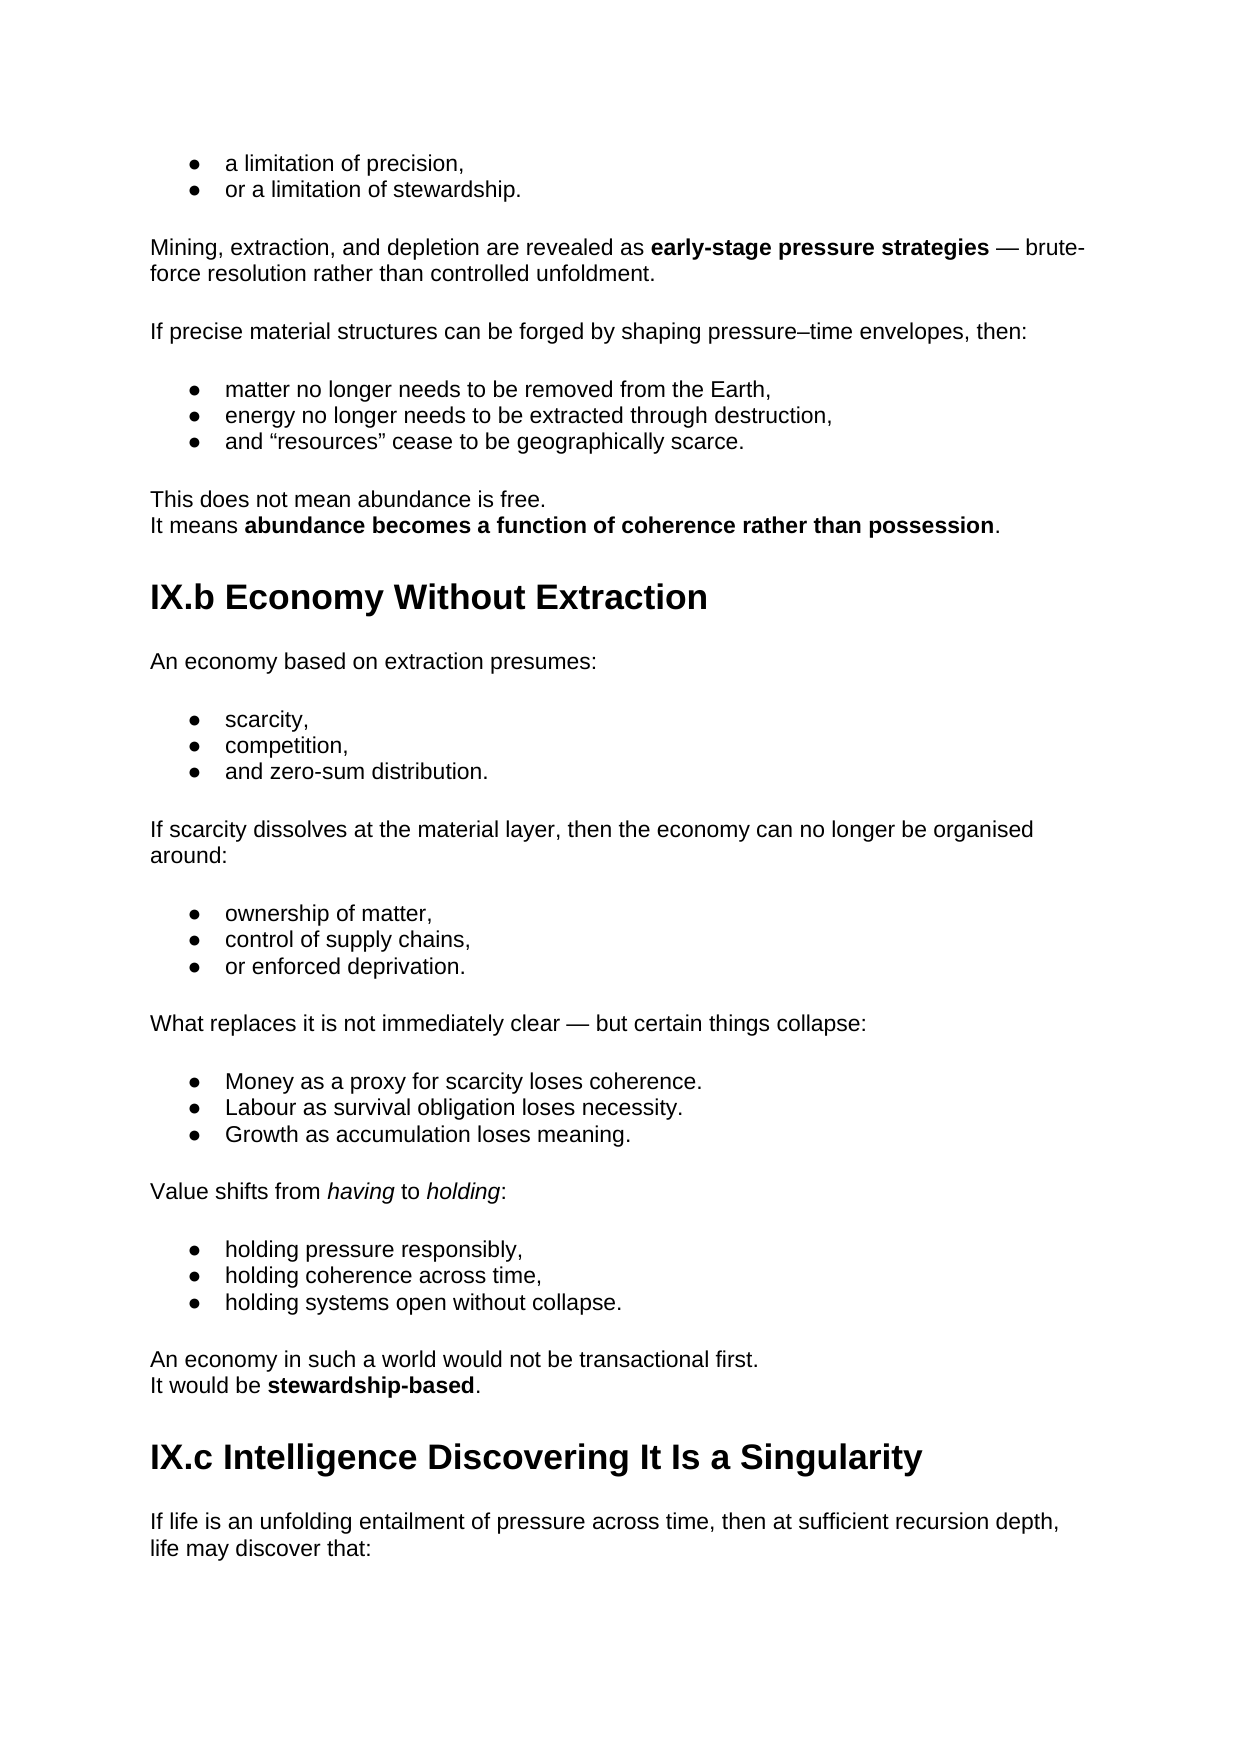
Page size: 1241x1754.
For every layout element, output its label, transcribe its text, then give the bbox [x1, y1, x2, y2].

list a limitation of precision, [187, 150, 1090, 176]
text Value shifts from having to holding: [150, 1178, 1090, 1204]
text What replaces it is not immediately clear — but certain things collapse: [150, 1010, 1090, 1037]
text If precise material structures can be forged by shaping pressure–time envelopes, then: [150, 318, 1090, 344]
list holding systems open without collapse. [187, 1288, 1090, 1315]
list Labour as survival obligation loses necessity. [187, 1094, 1090, 1121]
list Money as a proxy for scarcity loses coherence. [187, 1068, 1090, 1094]
text If life is an unfolding entailment of pressure across time, then at sufficient recursion depth, life may discover that: [150, 1508, 1090, 1561]
text This does not mean abundance is free. It means abundance becomes a function of coherence rather than possession. [150, 486, 1090, 538]
list scarcity, [187, 706, 1090, 732]
list competition, [187, 732, 1090, 758]
list ownership of matter, [187, 900, 1090, 926]
list or a limitation of stewardship. [187, 176, 1090, 203]
list holding coherence across time, [187, 1262, 1090, 1288]
list and “resources” cease to be geographically scarce. [187, 428, 1090, 454]
text Mining, extraction, and depletion are revealed as early-stage pressure strategies — brute-force resolution rather than controlled unfoldment. [150, 234, 1090, 287]
text An economy in such a world would not be transactional first. It would be stewardship-based. [150, 1346, 1090, 1399]
list holding pressure responsibly, [187, 1236, 1090, 1262]
list Growth as accumulation loses meaning. [187, 1121, 1090, 1147]
list matter no longer needs to be removed from the Earth, [187, 376, 1090, 402]
list energy no longer needs to be extracted through destruction, [187, 402, 1090, 428]
text If scarcity dissolves at the material layer, then the economy can no longer be organised around: [150, 816, 1090, 869]
subtitle IX.c Intelligence Discovering It Is a Singularity [150, 1436, 1090, 1477]
subtitle IX.b Economy Without Extraction [150, 576, 1090, 617]
list and zero-sum distribution. [187, 758, 1090, 785]
list or enforced deprivation. [187, 953, 1090, 979]
list control of supply chains, [187, 926, 1090, 953]
text An economy based on extraction presumes: [150, 648, 1090, 674]
